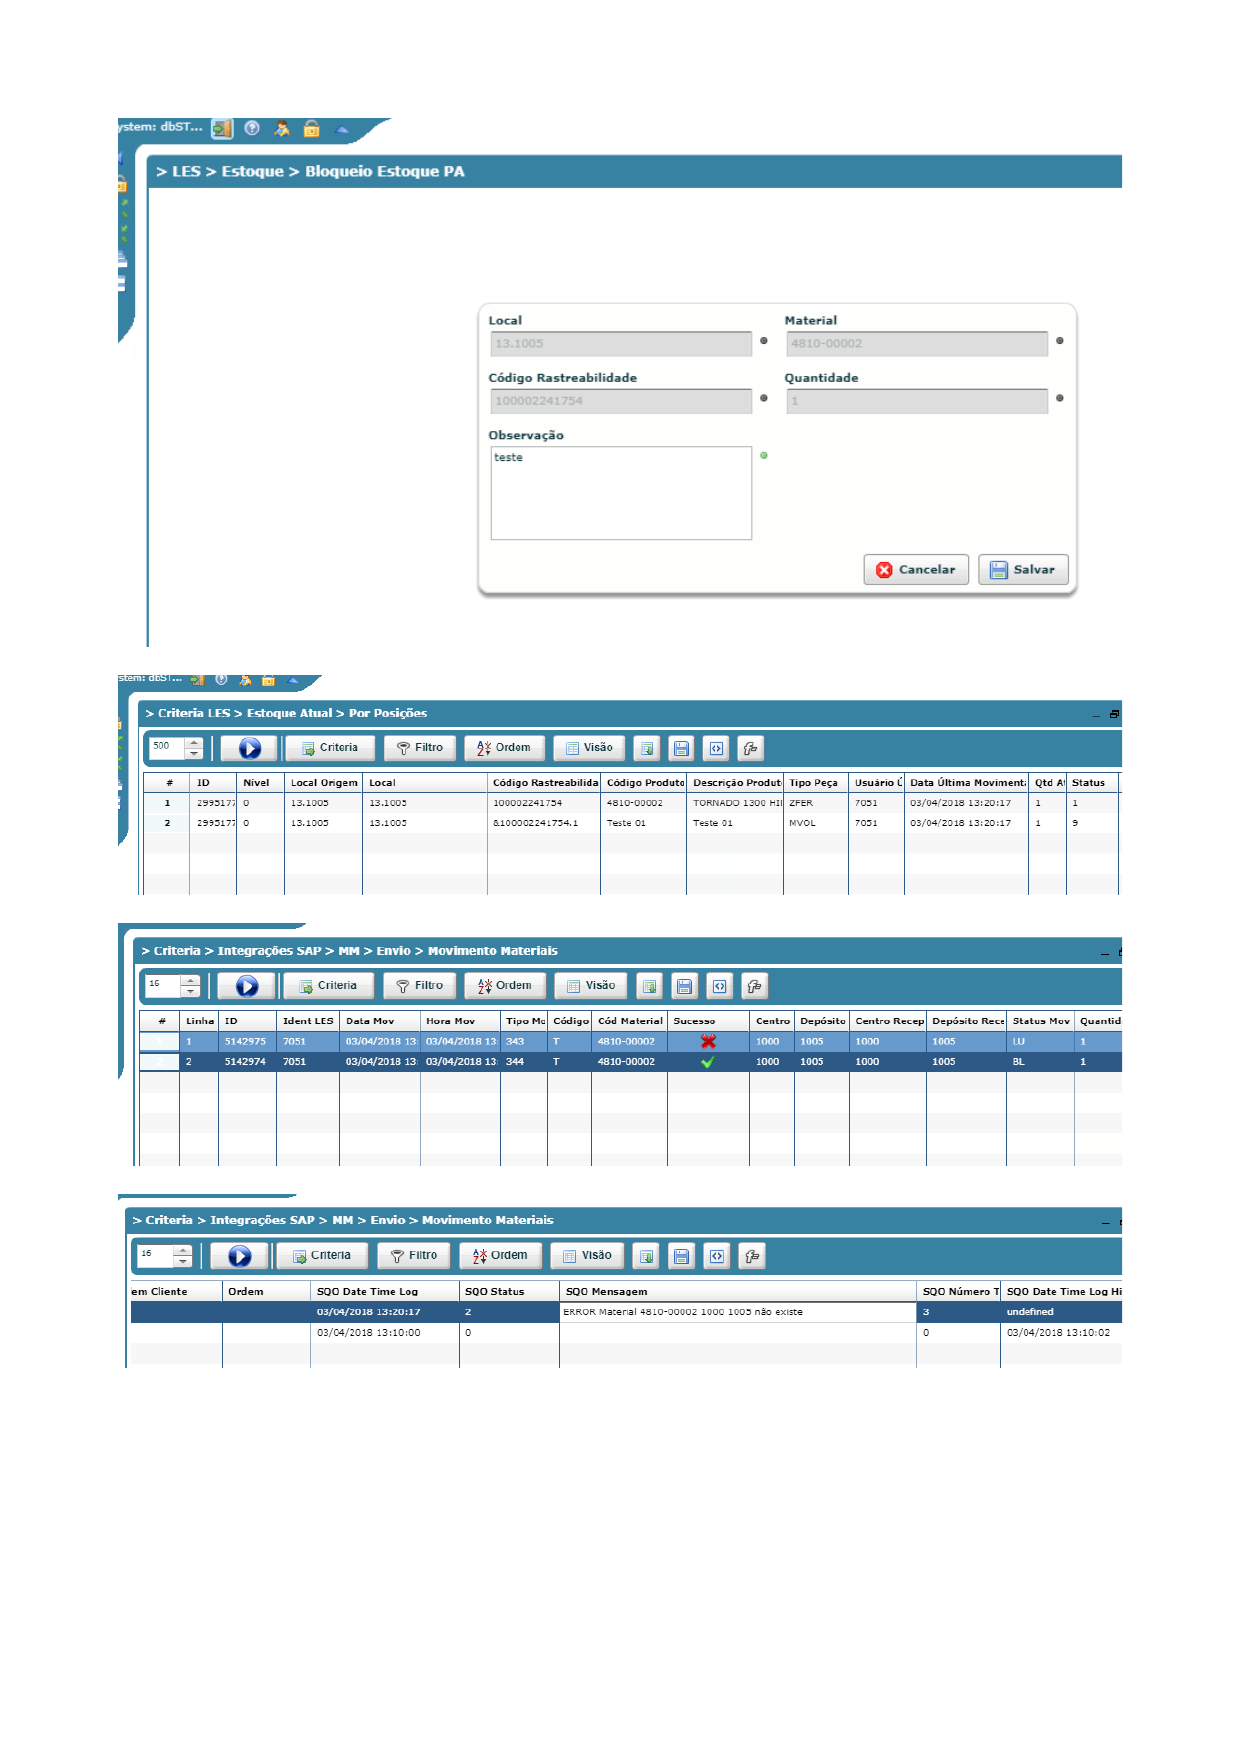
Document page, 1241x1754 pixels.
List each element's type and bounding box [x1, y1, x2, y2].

picture [118, 923, 1123, 1166]
picture [118, 675, 1123, 895]
picture [118, 118, 1123, 647]
picture [118, 1194, 1123, 1368]
